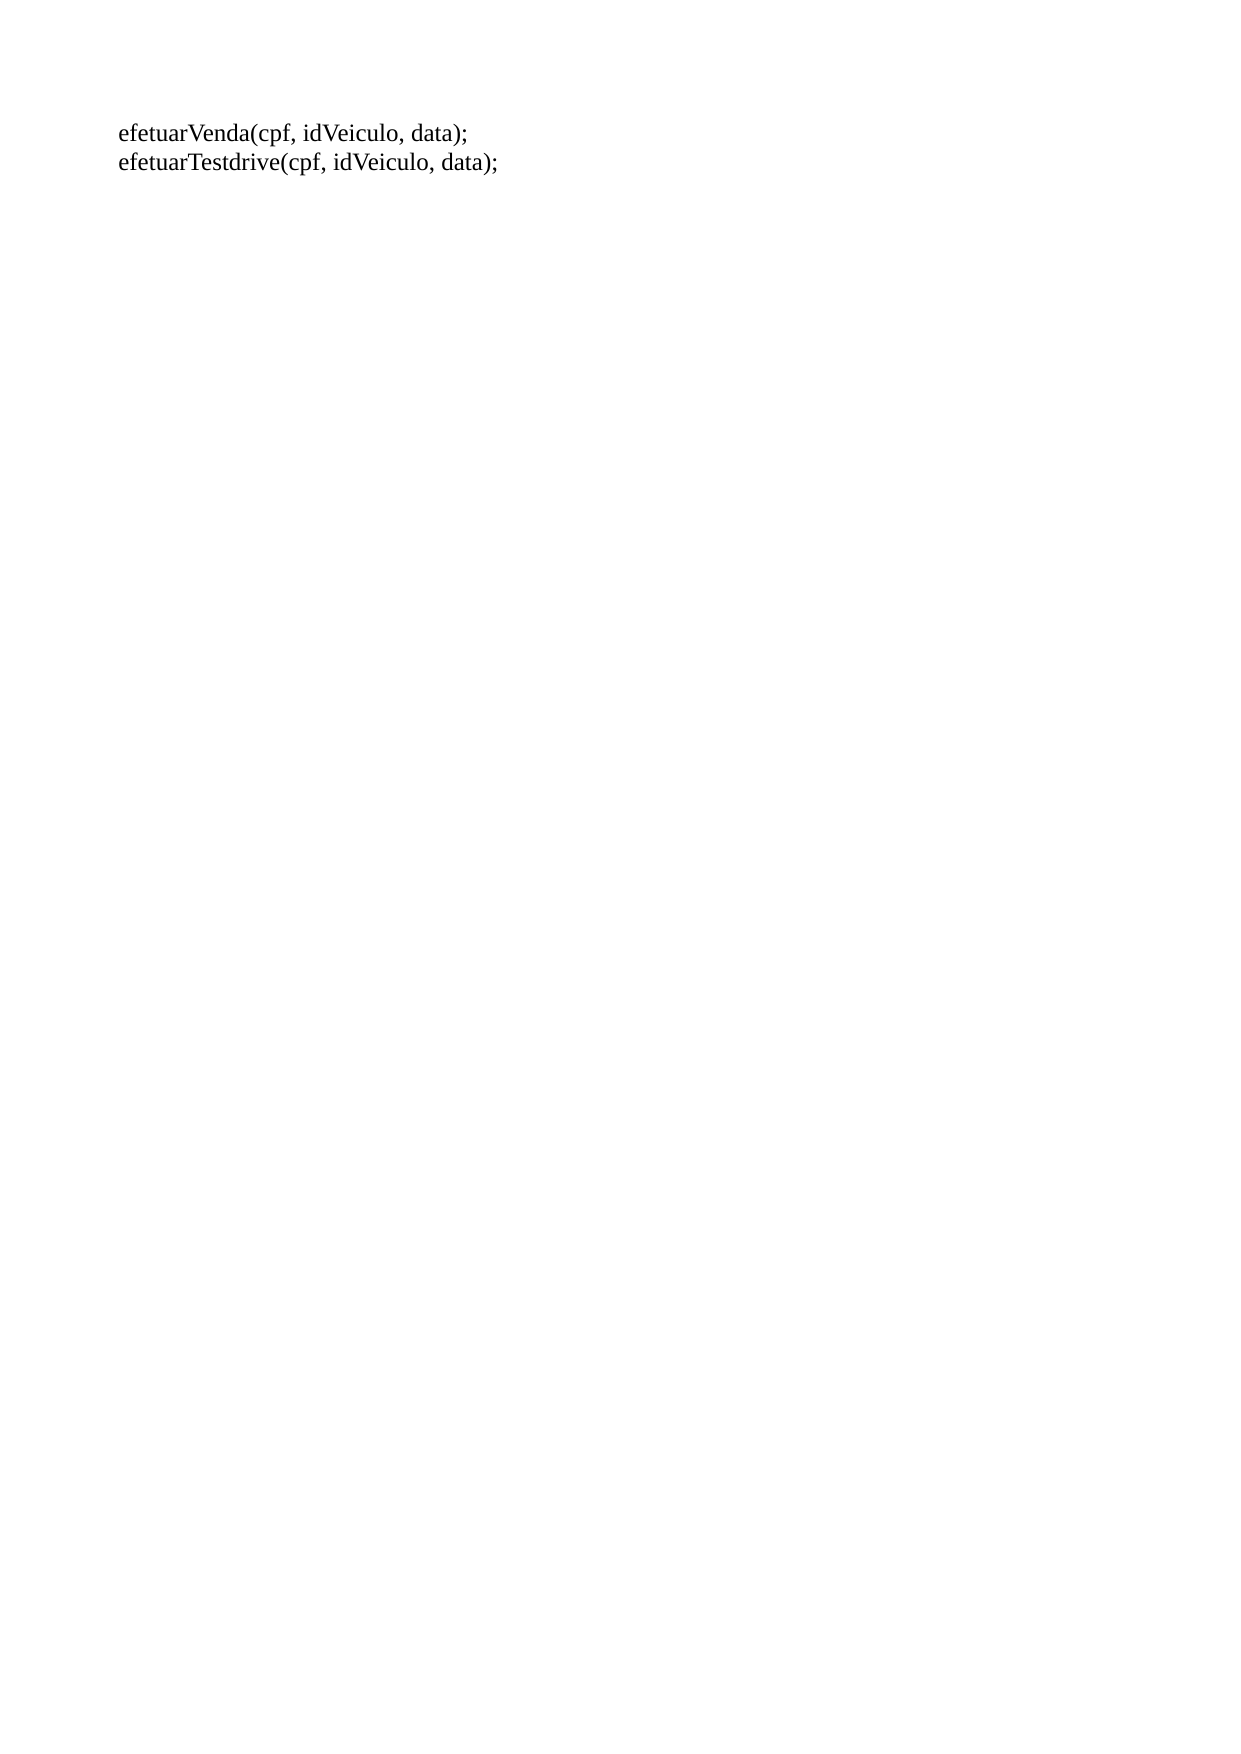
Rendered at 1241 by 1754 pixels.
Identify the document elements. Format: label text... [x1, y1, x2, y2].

text efetuarVenda(cpf, idVeiculo, data); [118, 118, 1122, 147]
text efetuarTestdrive(cpf, idVeiculo, data); [118, 147, 1122, 176]
